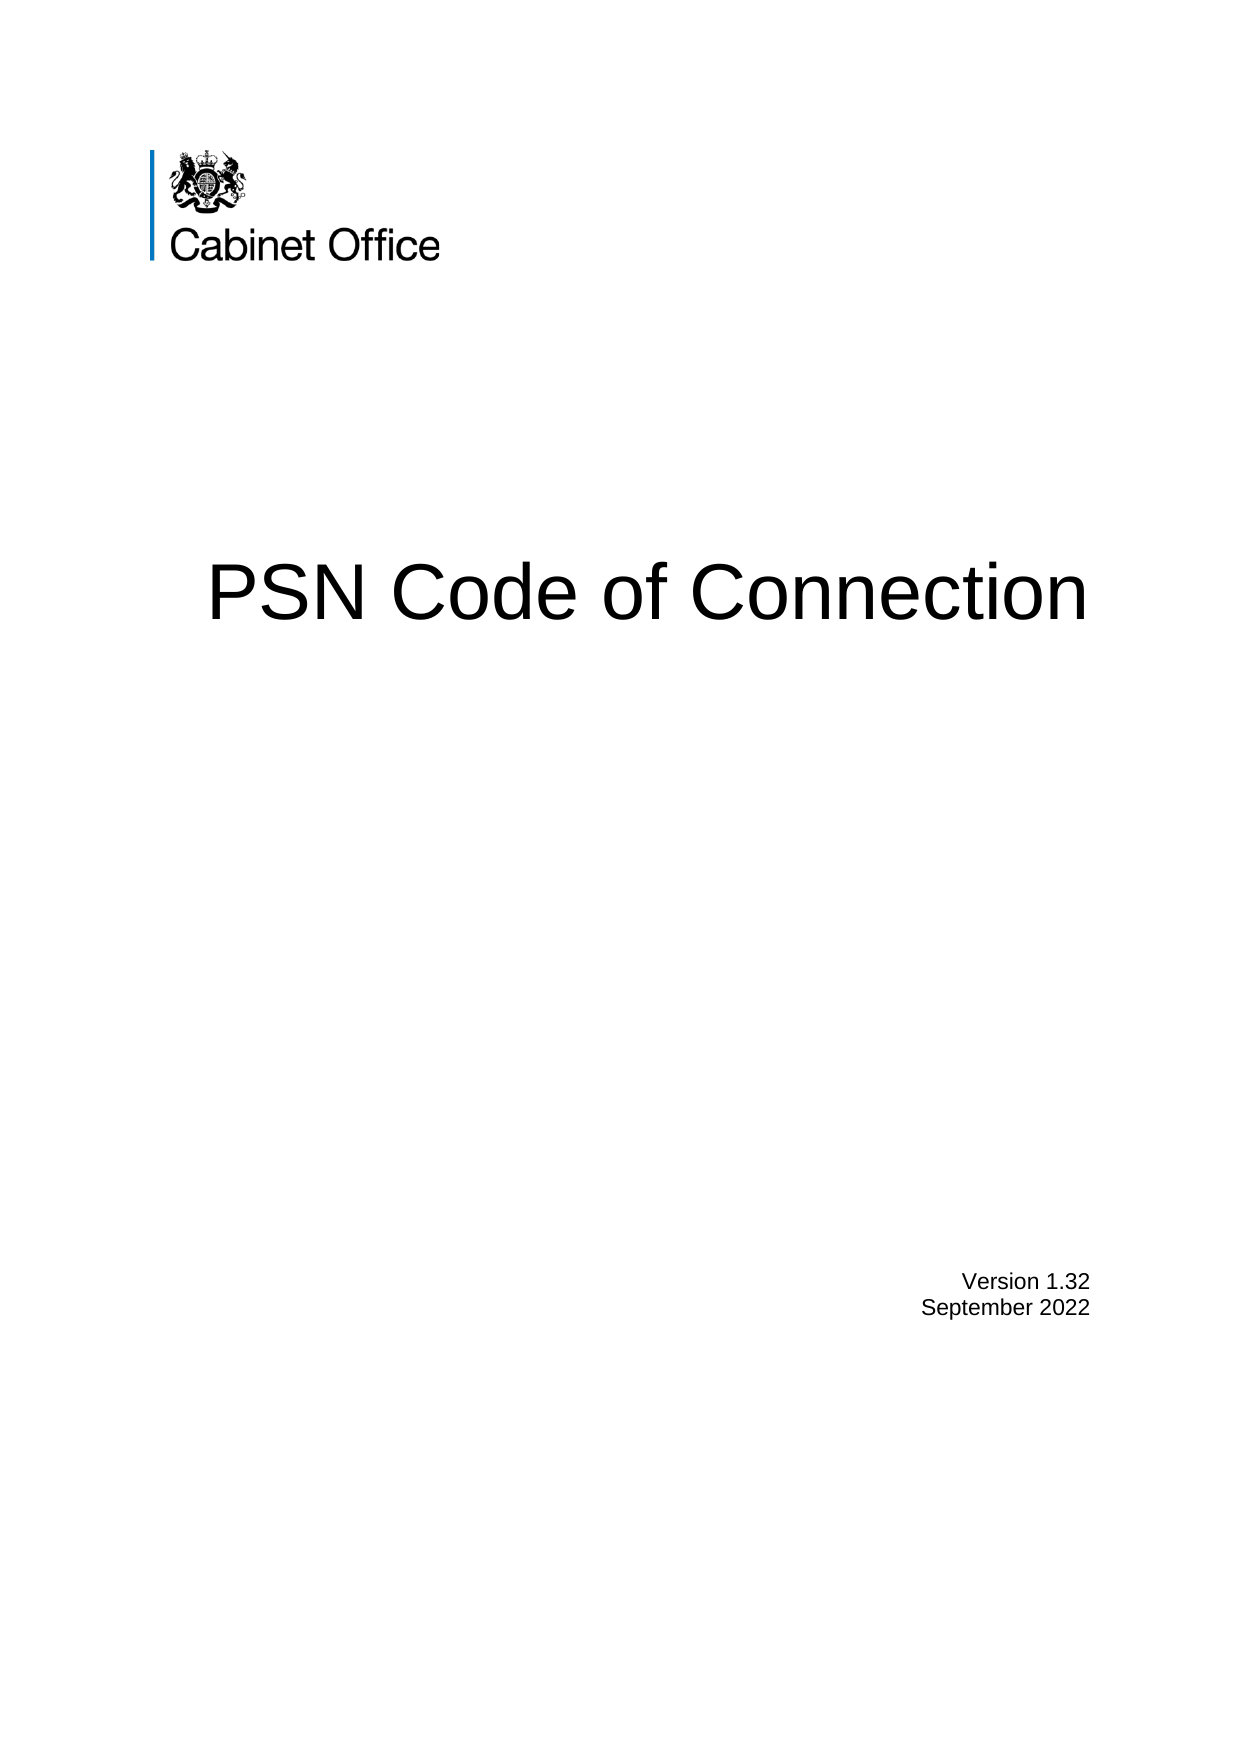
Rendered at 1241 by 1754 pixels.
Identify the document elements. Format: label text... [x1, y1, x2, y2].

text Version 1.32 [150, 1268, 1090, 1294]
text September 2022 [150, 1294, 1090, 1320]
text PSN Code of Connection [150, 545, 1090, 636]
picture [150, 150, 440, 261]
